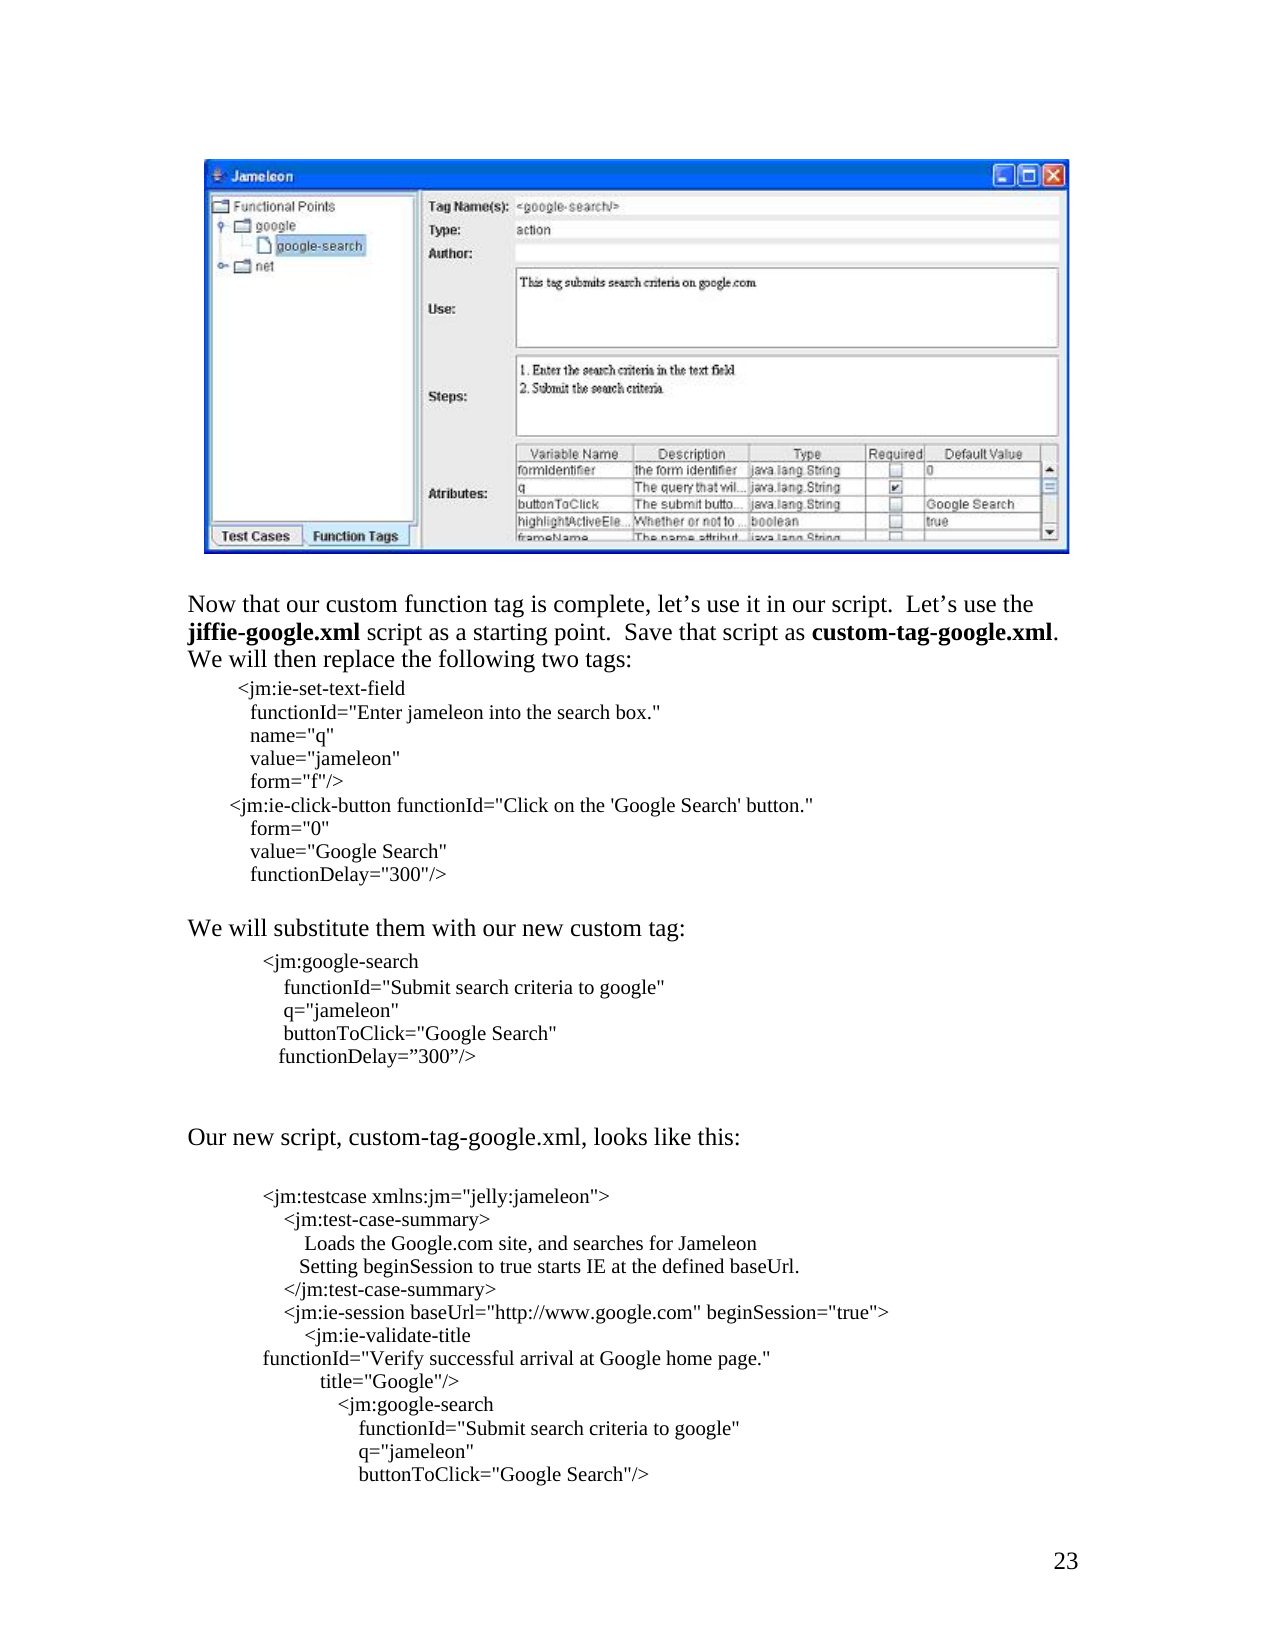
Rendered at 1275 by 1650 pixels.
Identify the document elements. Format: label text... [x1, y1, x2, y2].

text value="Google Search" [187, 840, 1087, 863]
text functionId="Enter jameleon into the search box." [187, 701, 1087, 724]
text buttonToClick="Google Search" [187, 1022, 1087, 1045]
text form="f"/> [187, 770, 1087, 793]
text functionDelay="300"/> [187, 863, 1087, 886]
text Setting beginSession to true starts IE at the defined baseUrl. [262, 1254, 1087, 1278]
text <jm:testcase xmlns:jm="jelly:jameleon"> [262, 1185, 1087, 1208]
text name="q" [187, 724, 1087, 747]
text buttonToClick="Google Search"/> [262, 1463, 1087, 1486]
text functionId="Verify successful arrival at Google home page." [262, 1347, 1087, 1370]
text <jm:google-search [262, 1393, 1087, 1416]
text <jm:ie-session baseUrl="http://www.google.com" beginSession="true"> [262, 1301, 1087, 1324]
text form="0" [187, 817, 1087, 840]
text functionId="Submit search criteria to google" [262, 1416, 1087, 1439]
text <jm:ie-validate-title [262, 1324, 1087, 1347]
text q="jameleon" [262, 1439, 1087, 1463]
text Loads the Google.com site, and searches for Jameleon [262, 1231, 1087, 1254]
text </jm:test-case-summary> [262, 1278, 1087, 1301]
text title="Google"/> [262, 1370, 1087, 1393]
text <jm:test-case-summary> [262, 1208, 1087, 1231]
text Our new script, custom-tag-google.xml, looks like this: [187, 1096, 1087, 1151]
text functionDelay=”300”/> [187, 1045, 1087, 1068]
text <jm:ie-set-text-field [187, 673, 1087, 701]
text We will substitute them with our new custom tag: [187, 914, 1087, 941]
text <jm:ie-click-button functionId="Click on the 'Google Search' button." [187, 793, 1087, 817]
picture [204, 159, 1070, 554]
text q="jameleon" [187, 999, 1087, 1022]
text functionId="Submit search criteria to google" [187, 976, 1087, 999]
text <jm:google-search [187, 941, 1087, 976]
text Now that our custom function tag is complete, let’s use it in our script. Let’s use the jiffie-google.xml script as a starting point. Save that script as custom-tag-google.xml. We will then replace the following two tags: [187, 590, 1087, 673]
text value="jameleon" [187, 747, 1087, 770]
